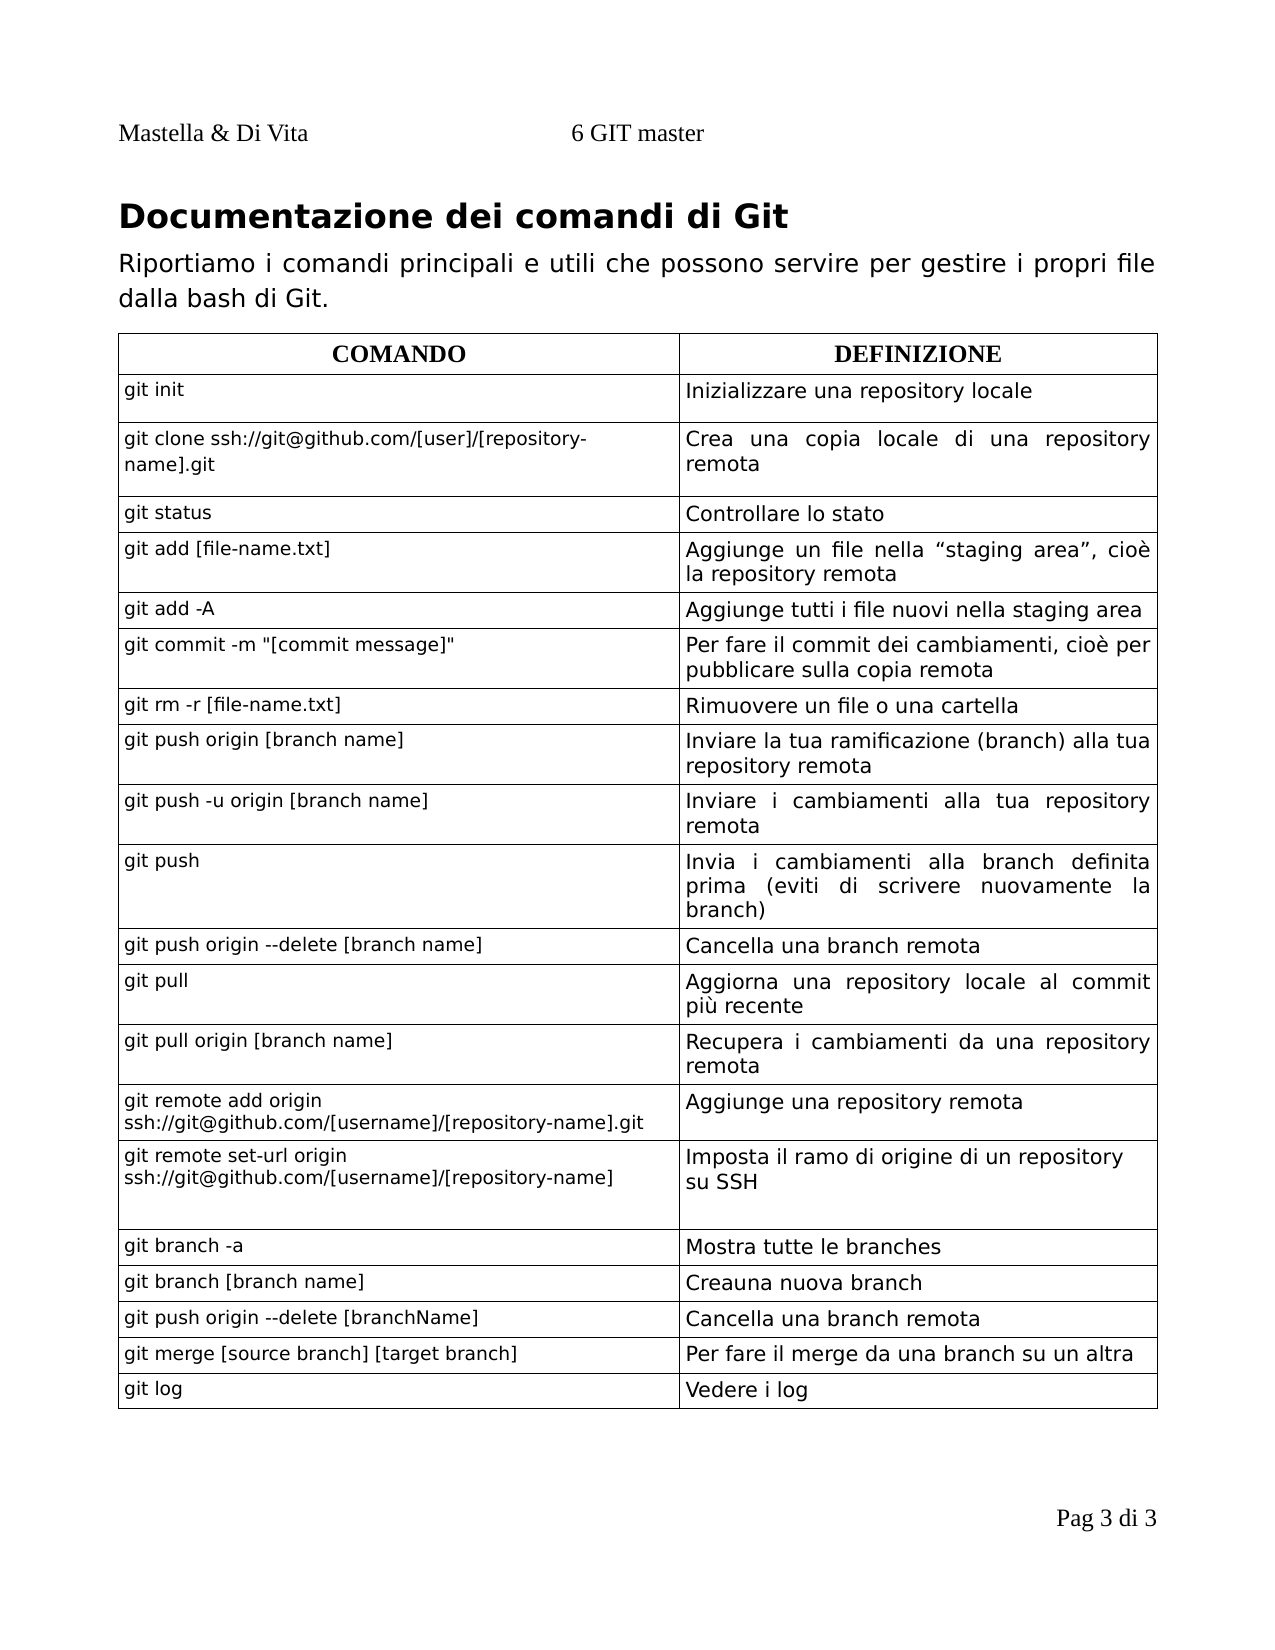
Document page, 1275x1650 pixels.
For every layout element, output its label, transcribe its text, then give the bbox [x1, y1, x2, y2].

table_cell Cancella una branch remota [680, 929, 1157, 964]
table_cell Controllare lo stato [680, 497, 1157, 532]
subtitle Documentazione dei comandi di Git [118, 197, 1157, 236]
table_cell Inviare la tua ramificazione (branch) alla tua repository remota [680, 725, 1157, 784]
table_cell git remote set-url origin ssh://git@github.com/[username]/[repository-name] [119, 1141, 679, 1229]
table_cell git add -A [119, 593, 679, 628]
table_cell Imposta il ramo di origine di un repository su SSH [680, 1141, 1157, 1229]
table_cell Aggiorna una repository locale al commit più recente [680, 965, 1157, 1024]
table_cell git push origin --delete [branchName] [119, 1302, 679, 1337]
table_cell Mostra tutte le branches [680, 1230, 1157, 1265]
table_cell Crea una copia locale di una repository remota [680, 423, 1157, 496]
table_cell Vedere i log [680, 1374, 1157, 1408]
table_cell Creauna nuova branch [680, 1266, 1157, 1301]
table_cell git branch -a [119, 1230, 679, 1265]
table_cell git push -u origin [branch name] [119, 785, 679, 844]
table_cell git push origin [branch name] [119, 725, 679, 784]
table_cell Cancella una branch remota [680, 1302, 1157, 1337]
table_cell Inizializzare una repository locale [680, 375, 1157, 422]
table_cell git pull [119, 965, 679, 1024]
table_cell Per fare il commit dei cambiamenti, cioè per pubblicare sulla copia remota [680, 629, 1157, 688]
text Riportiamo i comandi principali e utili che possono servire per gestire i propri file dalla bash di Git. [118, 249, 1157, 313]
table_cell git pull origin [branch name] [119, 1025, 679, 1084]
table_cell git push origin --delete [branch name] [119, 929, 679, 964]
table_cell Rimuovere un file o una cartella [680, 689, 1157, 724]
table_cell git clone ssh://git@github.com/[user]/[repository-name].git [119, 423, 679, 496]
table_cell Aggiunge una repository remota [680, 1085, 1157, 1139]
table_cell git rm -r [file-name.txt] [119, 689, 679, 724]
table_cell Recupera i cambiamenti da una repository remota [680, 1025, 1157, 1084]
table_cell Inviare i cambiamenti alla tua repository remota [680, 785, 1157, 844]
table_cell git log [119, 1374, 679, 1408]
table_cell git push [119, 845, 679, 928]
table_header COMANDO [119, 334, 679, 374]
table_cell Aggiunge un file nella “staging area”, cioè la repository remota [680, 533, 1157, 592]
table_header DEFINIZIONE [680, 334, 1157, 374]
table_cell git branch [branch name] [119, 1266, 679, 1301]
table_cell Aggiunge tutti i file nuovi nella staging area [680, 593, 1157, 628]
table_cell git add [file-name.txt] [119, 533, 679, 592]
table_cell Per fare il merge da una branch su un altra [680, 1338, 1157, 1372]
table_cell git commit -m "[commit message]" [119, 629, 679, 688]
table_cell git merge [source branch] [target branch] [119, 1338, 679, 1372]
table_cell git status [119, 497, 679, 532]
table_cell git remote add origin ssh://git@github.com/[username]/[repository-name].git [119, 1085, 679, 1139]
table_cell Invia i cambiamenti alla branch definita prima (eviti di scrivere nuovamente la branch) [680, 845, 1157, 928]
table_cell git init [119, 375, 679, 422]
